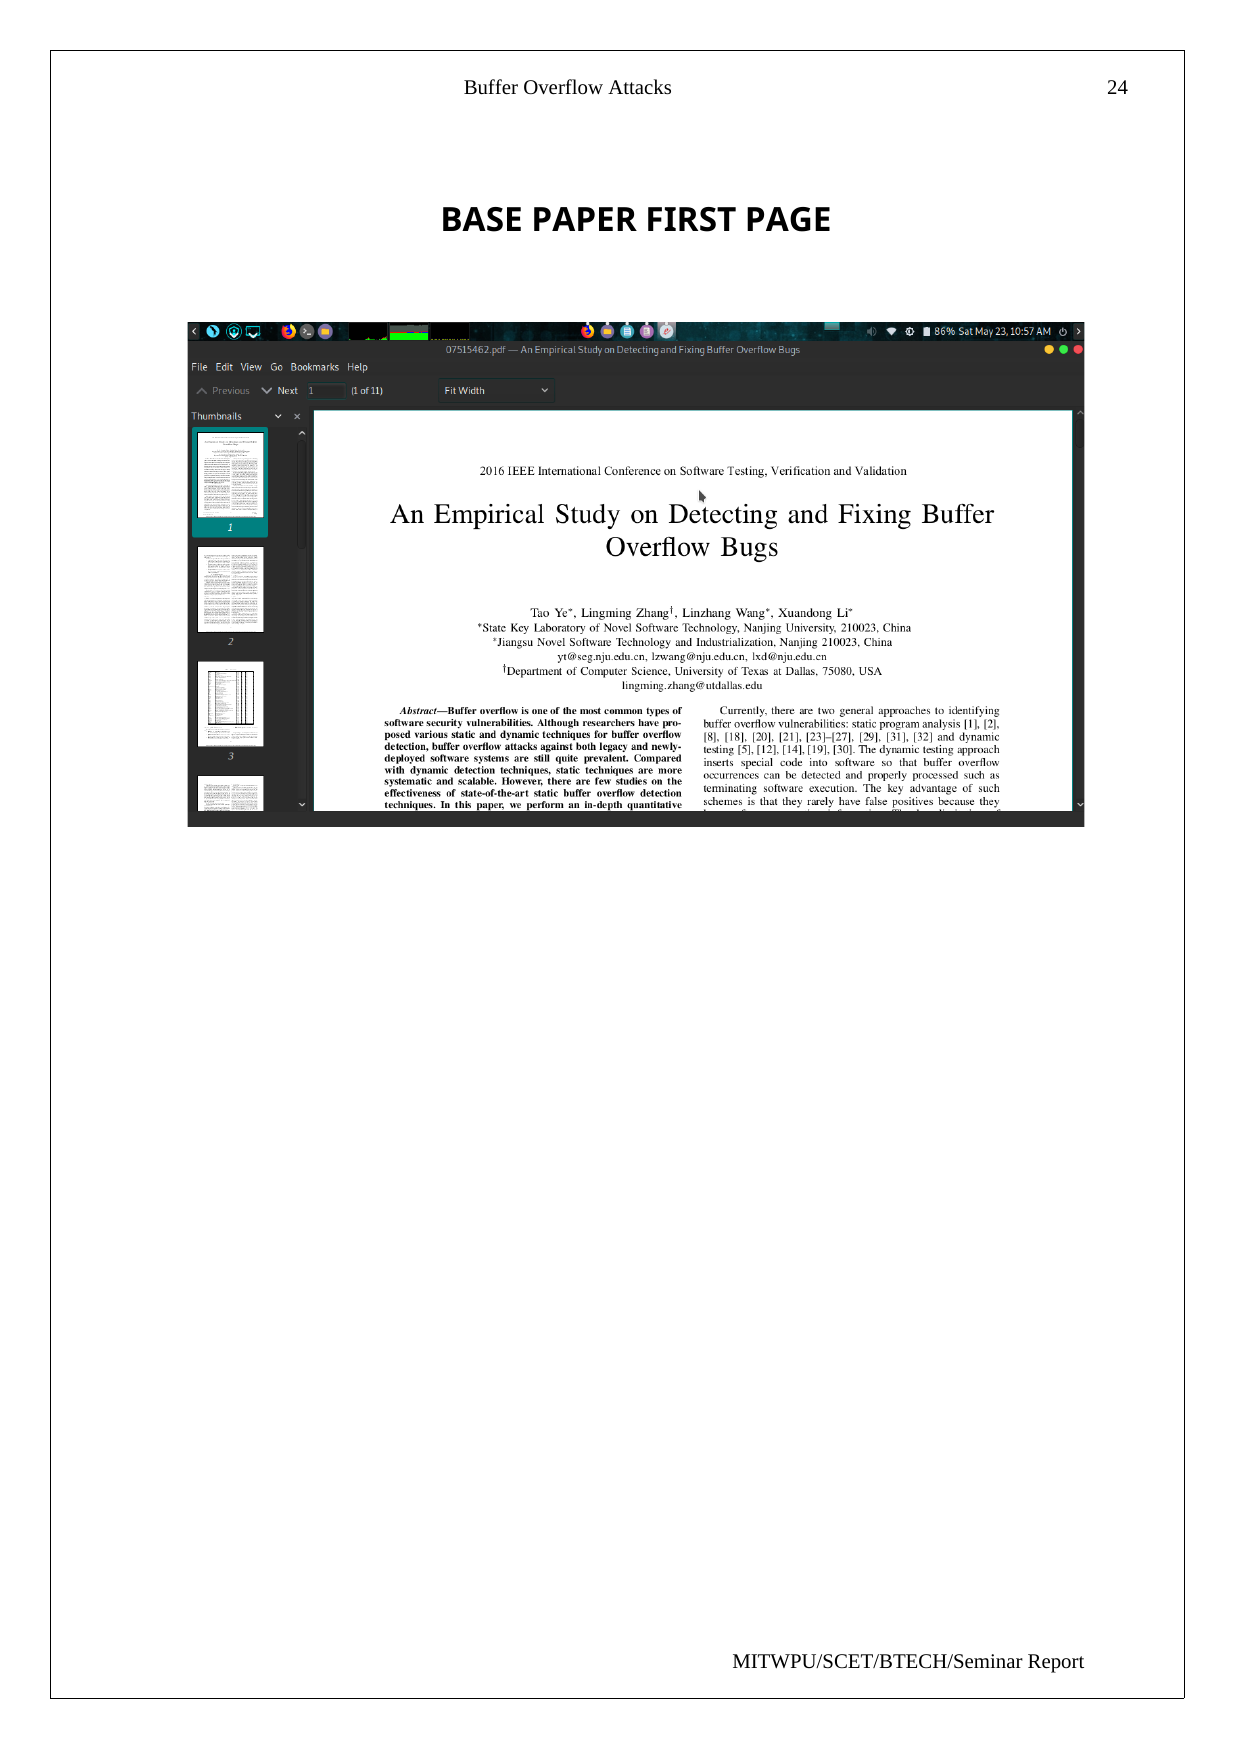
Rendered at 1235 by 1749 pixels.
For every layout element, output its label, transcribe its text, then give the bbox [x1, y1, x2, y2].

text BASE PAPER FIRST PAGE [187, 195, 1084, 241]
picture [187, 322, 1085, 827]
